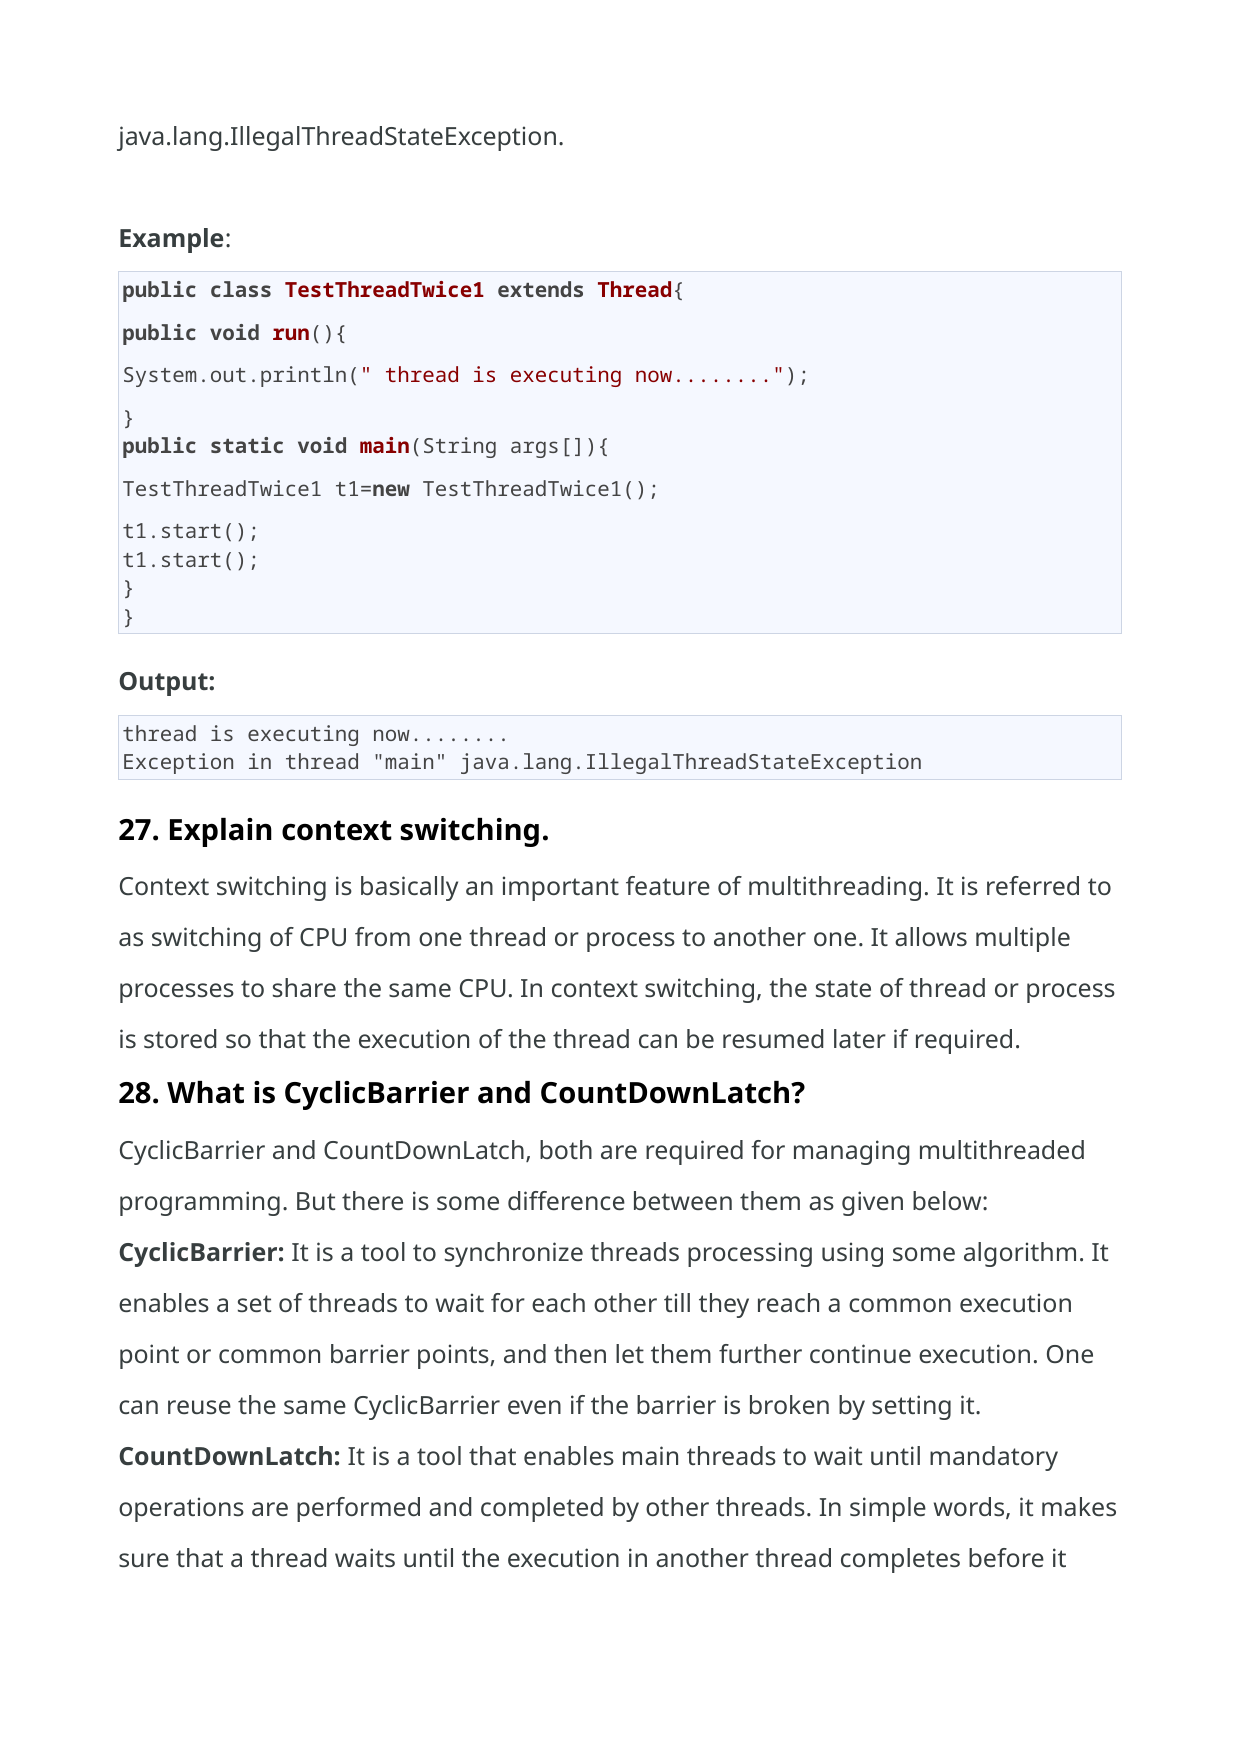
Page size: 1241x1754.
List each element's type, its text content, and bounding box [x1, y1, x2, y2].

text CyclicBarrier and CountDownLatch, both are required for managing multithreaded programming. But there is some difference between them as given below: [118, 1132, 1122, 1217]
text TestThreadTwice1 t1=new TestThreadTwice1(); [119, 470, 1121, 502]
text } [119, 598, 1121, 633]
text Output: [118, 664, 1122, 698]
text Context switching is basically an important feature of multithreading. It is referred to as switching of CPU from one thread or process to another one. It allows multiple processes to share the same CPU. In context switching, the state of thread or process is stored so that the execution of the thread can be resumed later if required. [118, 869, 1122, 1056]
text public void run(){ [119, 314, 1121, 346]
text Exception in thread "main" java.lang.IllegalThreadStateException [119, 743, 1121, 779]
text java.lang.IllegalThreadStateException. Example: [118, 118, 1122, 254]
subtitle 28. What is CyclicBarrier and CountDownLatch? [118, 1073, 1122, 1112]
text t1.start(); [119, 513, 1121, 541]
text t1.start(); [119, 541, 1121, 569]
text } [119, 569, 1121, 598]
subtitle 27. Explain context switching. [118, 809, 1122, 849]
text } [119, 399, 1121, 427]
text public static void main(String args[]){ [119, 427, 1121, 460]
text public class TestThreadTwice1 extends Thread{ [119, 272, 1121, 304]
text thread is executing now........ [119, 716, 1121, 743]
text CountDownLatch: It is a tool that enables main threads to wait until mandatory operations are performed and completed by other threads. In simple words, it makes sure that a thread waits until the execution in another thread completes before it [118, 1438, 1122, 1575]
text System.out.println(" thread is executing now........"); [119, 356, 1121, 389]
text CyclicBarrier: It is a tool to synchronize threads processing using some algorithm. It enables a set of threads to wait for each other till they reach a common execution point or common barrier points, and then let them further continue execution. One can reuse the same CyclicBarrier even if the barrier is broken by setting it. [118, 1234, 1122, 1422]
